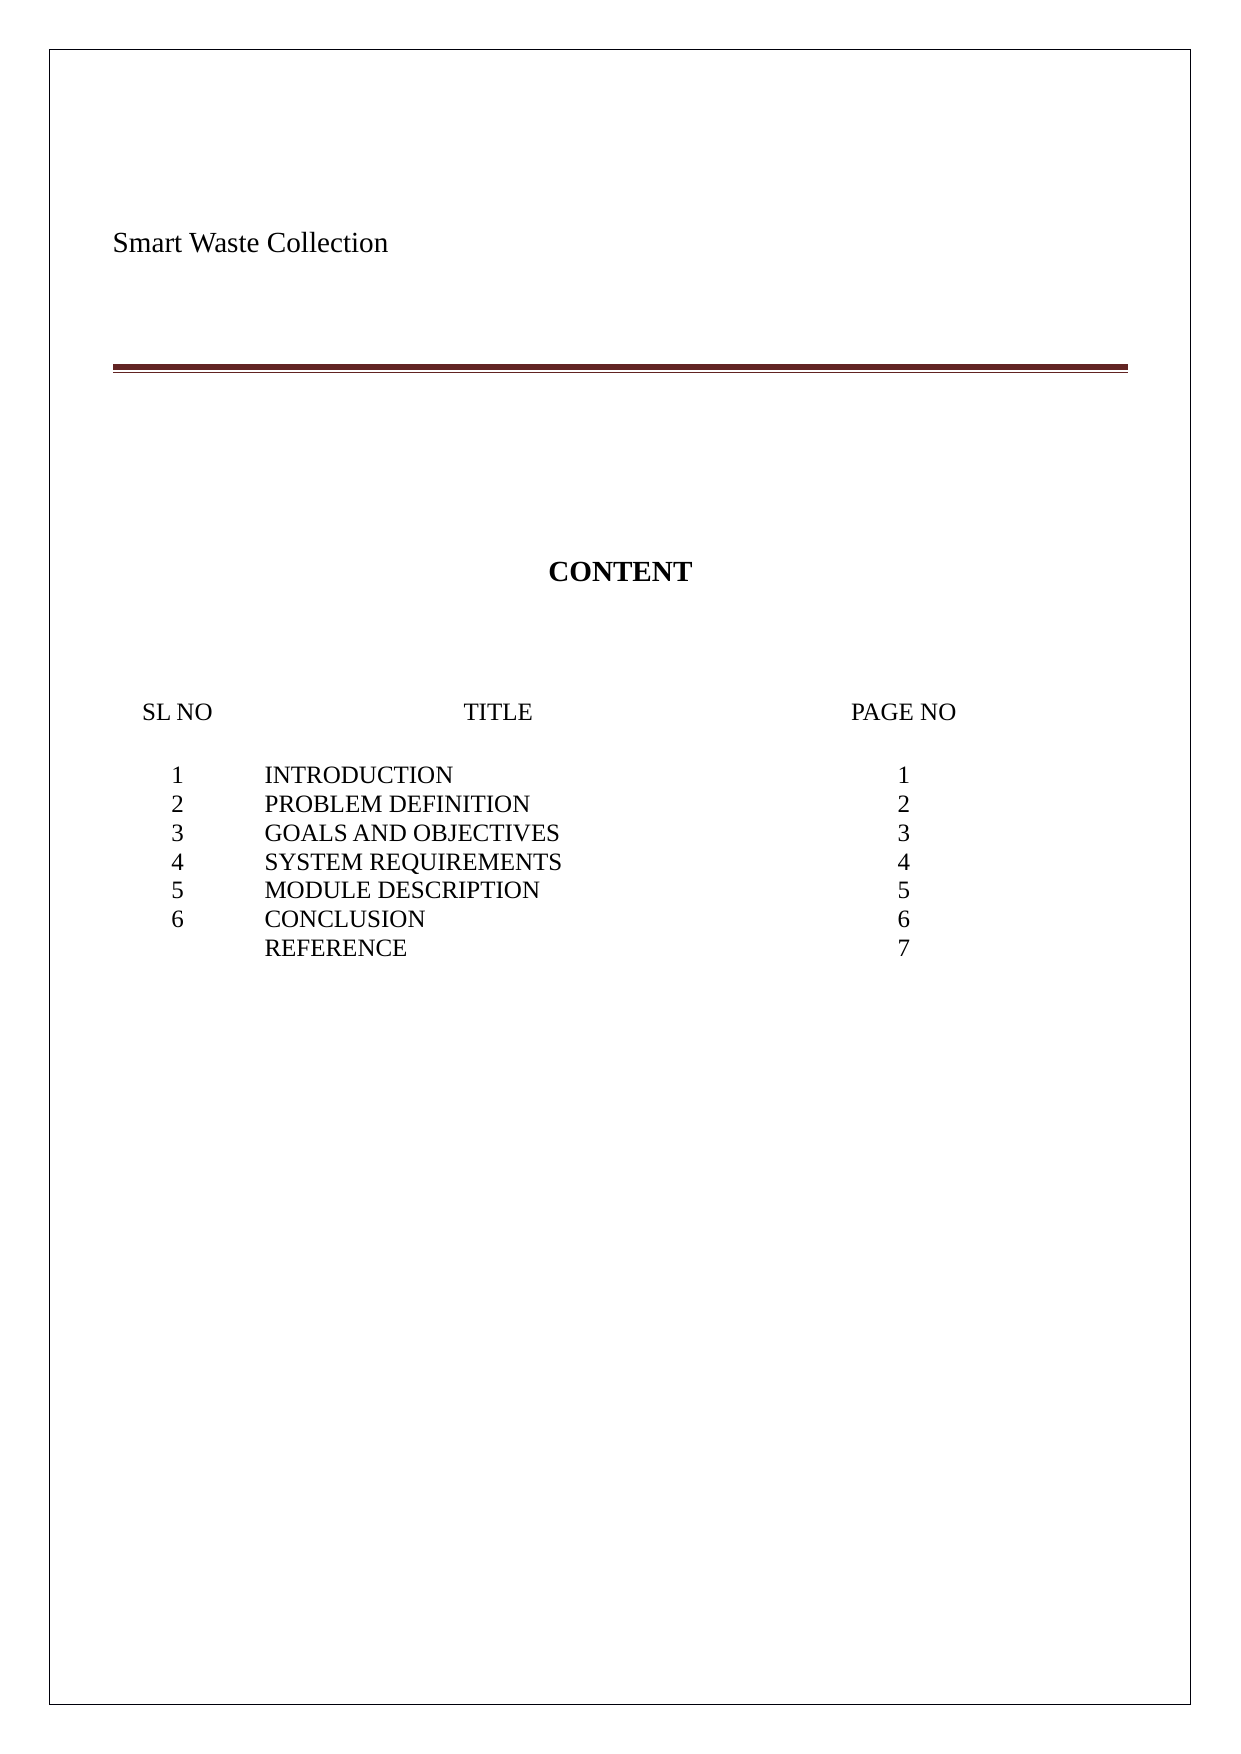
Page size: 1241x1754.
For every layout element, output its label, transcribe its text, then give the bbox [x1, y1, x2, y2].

table_cell CONCLUSION [253, 904, 743, 933]
table_cell 7 [743, 933, 1064, 962]
table_cell 1 [101, 761, 253, 789]
text CONTENT [112, 554, 1128, 588]
table_cell 1 [743, 761, 1064, 789]
table_cell 5 [101, 876, 253, 904]
table_cell 3 [101, 818, 253, 847]
table_cell 4 [743, 847, 1064, 876]
table_cell 3 [743, 818, 1064, 847]
table_header TITLE [253, 697, 743, 761]
table_cell MODULE DESCRIPTION [253, 876, 743, 904]
table_cell [101, 933, 253, 962]
table_cell 2 [101, 789, 253, 818]
table_cell 6 [101, 904, 253, 933]
table_cell 5 [743, 876, 1064, 904]
table_cell REFERENCE [253, 933, 743, 962]
table_cell INTRODUCTION [253, 761, 743, 789]
table_header PAGE NO [743, 697, 1064, 761]
table_cell 4 [101, 847, 253, 876]
table_cell 2 [743, 789, 1064, 818]
table_cell 6 [743, 904, 1064, 933]
table_cell GOALS AND OBJECTIVES [253, 818, 743, 847]
table_header SL NO [101, 697, 253, 761]
table_cell SYSTEM REQUIREMENTS [253, 847, 743, 876]
table_cell PROBLEM DEFINITION [253, 789, 743, 818]
